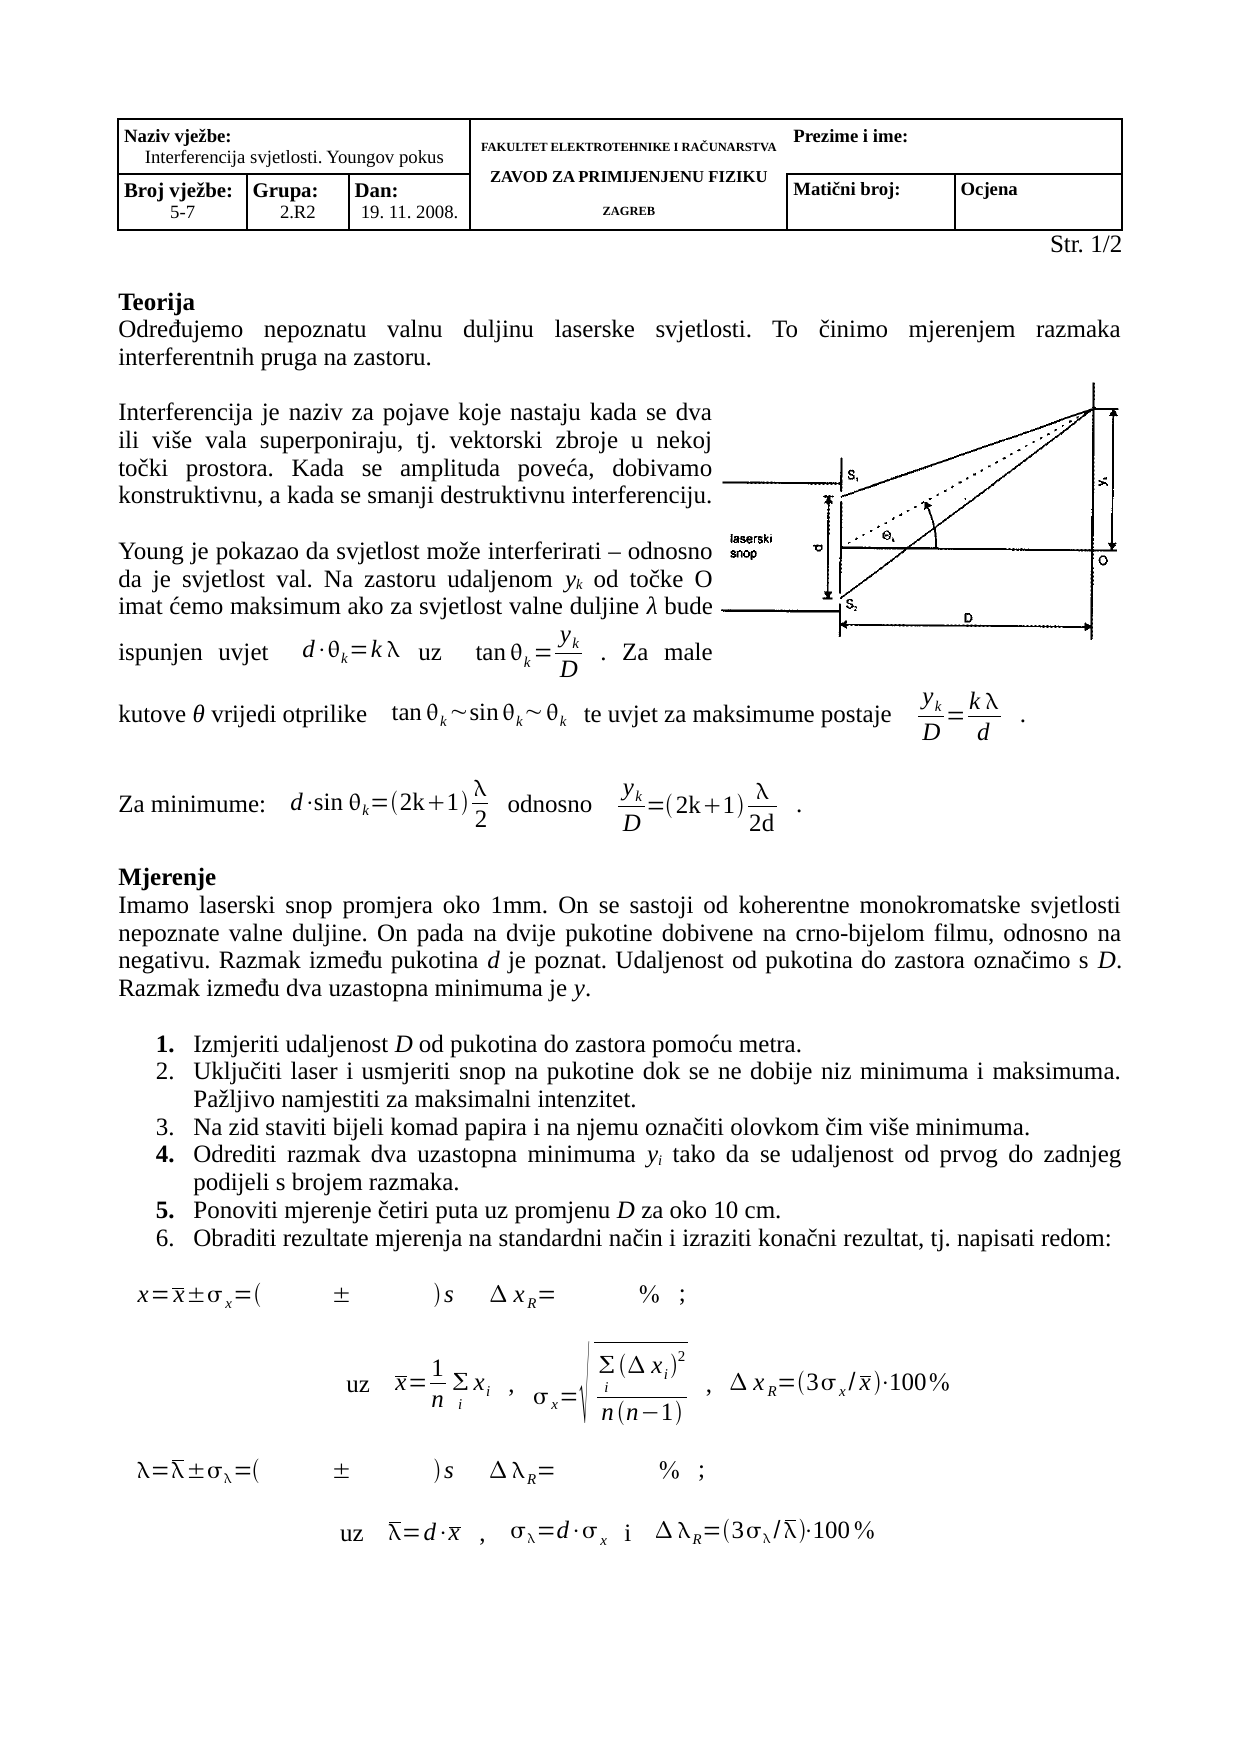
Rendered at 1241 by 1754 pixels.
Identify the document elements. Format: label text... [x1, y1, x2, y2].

text Za minimume: odnosno . [118, 773, 1122, 836]
text Imamo laserski snop promjera oko 1mm. On se sastoji od koherentne monokromatske svjetlosti nepoznate valne duljine. On pada na dvije pukotine dobivene na crno-bijelom filmu, odnosno na negativu. Razmak između pukotina d je poznat. Udaljenost od pukotina do zastora označimo s D. Razmak između dva uzastopna minimuma je y. [118, 891, 1122, 1002]
text uz ,, [118, 1341, 1122, 1427]
text Određujemo nepoznatu valnu duljinu laserske svjetlosti. To činimo mjerenjem razmaka interferentnih pruga na zastoru. [118, 315, 1122, 371]
list Obraditi rezultate mjerenja na standardni način i izraziti konačni rezultat, tj. napisati redom: [156, 1224, 1122, 1251]
list Ponoviti mjerenje četiri puta uz promjenu D za oko 10 cm. [156, 1196, 1122, 1224]
list Na zid staviti bijeli komad papira i na njemu označiti olovkom čim više minimuma. [156, 1113, 1122, 1141]
text Interferencija je naziv za pojave koje nastaju kada se dva ili više vala superponiraju, tj. vektorski zbroje u nekoj točki prostora. Kada se amplituda poveća, dobivamo konstruktivnu, a kada se smanji destruktivnu interferenciju. [118, 398, 712, 509]
list Izmjeriti udaljenost D od pukotina do zastora pomoću metra. [156, 1030, 1122, 1057]
text ; [118, 1279, 1122, 1313]
text Teorija [118, 288, 1122, 315]
text ; [118, 1455, 1122, 1489]
list Uključiti laser i usmjeriti snop na pukotine dok se ne dobije niz minimuma i maksimuma. Pažljivo namjestiti za maksimalni intenzitet. [156, 1057, 1122, 1113]
text Mjerenje [118, 863, 1122, 891]
text Young je pokazao da svjetlost može interferirati – odnosno da je svjetlost val. Na zastoru udaljenom yk od točke O imat ćemo maksimum ako za svjetlost valne duljine λ bude ispunjen uvjet uz . Za male kutove θ vrijedi otprilike te uvjet za maksimume postaje . [118, 537, 1122, 745]
text uz , i [118, 1517, 1122, 1548]
list Odrediti razmak dva uzastopna minimuma yi tako da se udaljenost od prvog do zadnjeg podijeli s brojem razmaka. [156, 1141, 1122, 1196]
